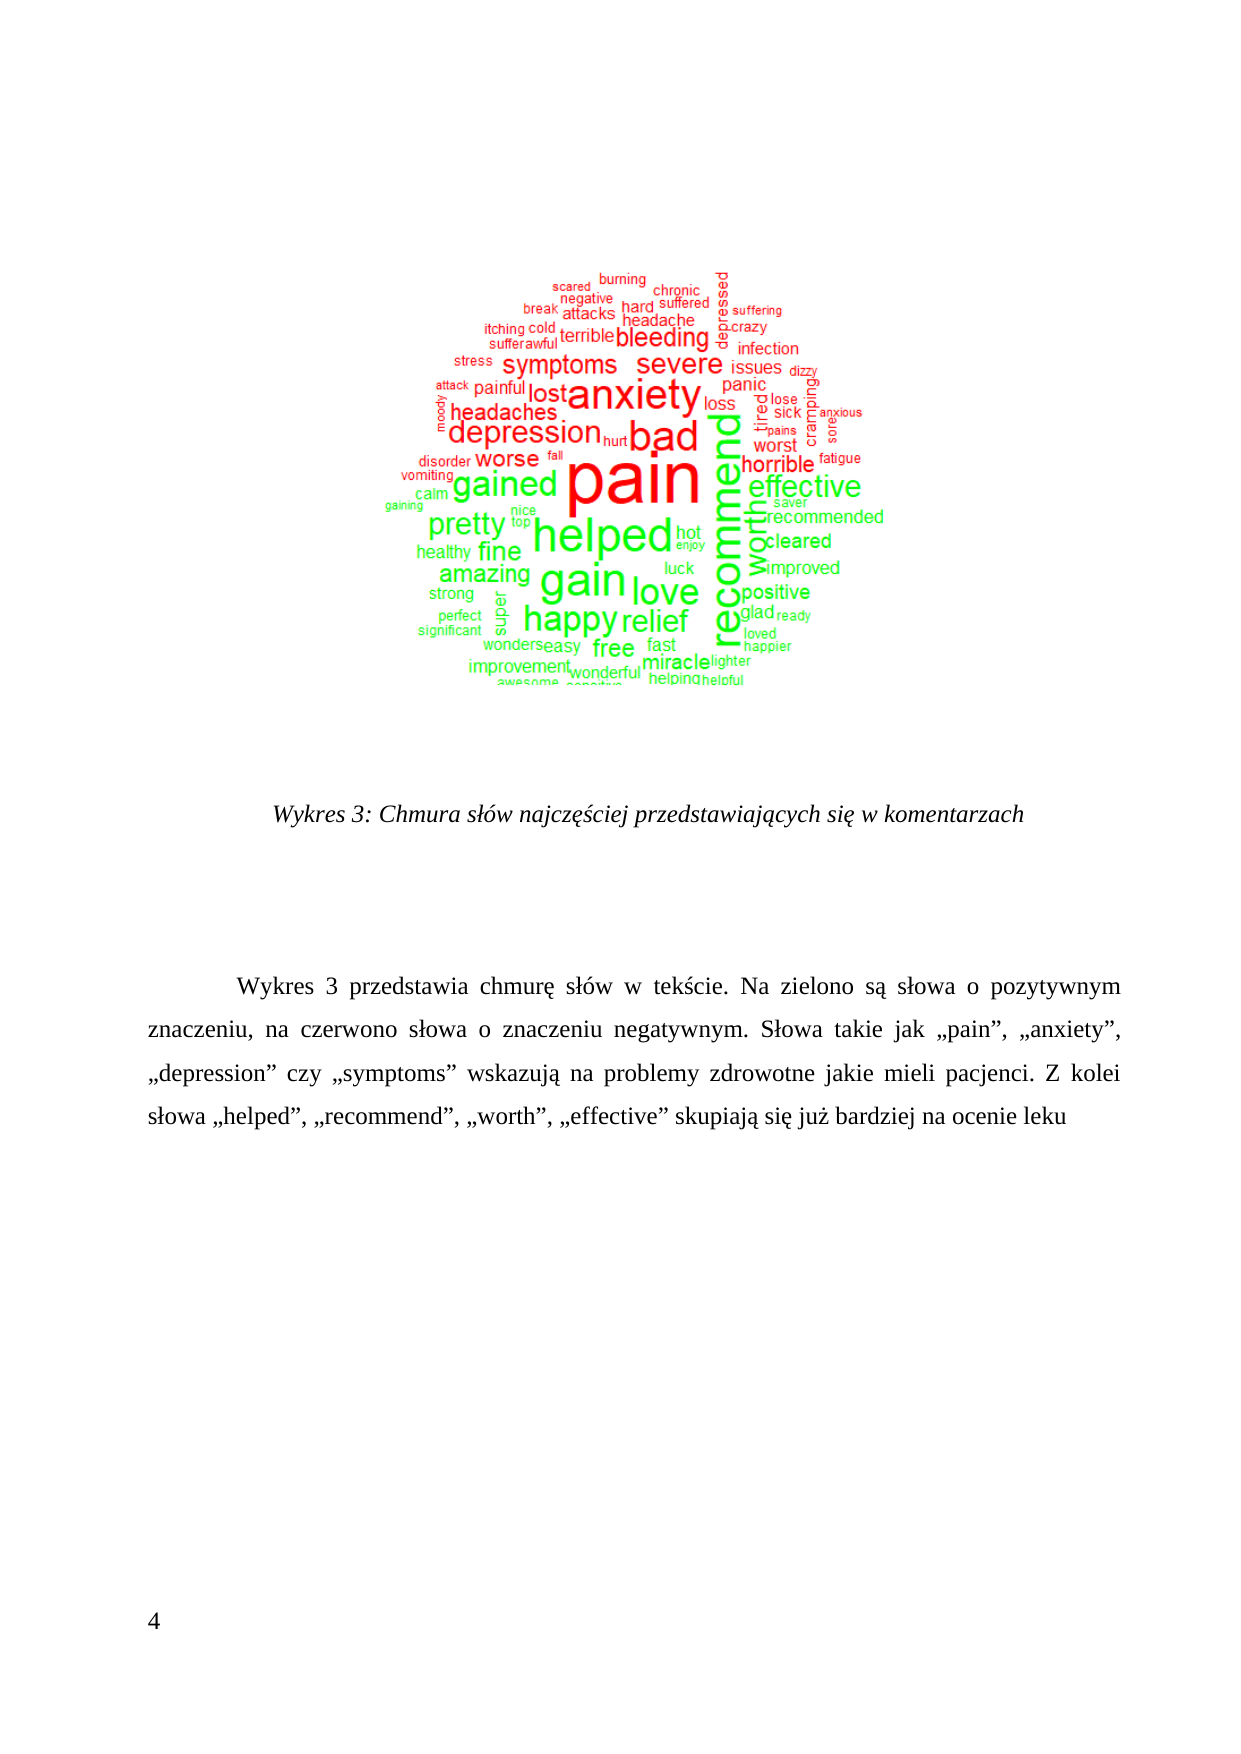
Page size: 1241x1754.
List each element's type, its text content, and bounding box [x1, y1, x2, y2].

text Wykres 3: Chmura słów najczęściej przedstawiających się w komentarzach [148, 795, 1122, 828]
picture [147, 172, 1123, 795]
text Wykres 3 przedstawia chmurę słów w tekście. Na zielono są słowa o pozytywnym znaczeniu, na czerwono słowa o znaczeniu negatywnym. Słowa takie jak „pain”, „anxiety”, „depression” czy „symptoms” wskazują na problemy zdrowotne jakie mieli pacjenci. Z kolei słowa „helped”, „recommend”, „worth”, „effective” skupiają się już bardziej na ocenie leku [148, 971, 1122, 1129]
